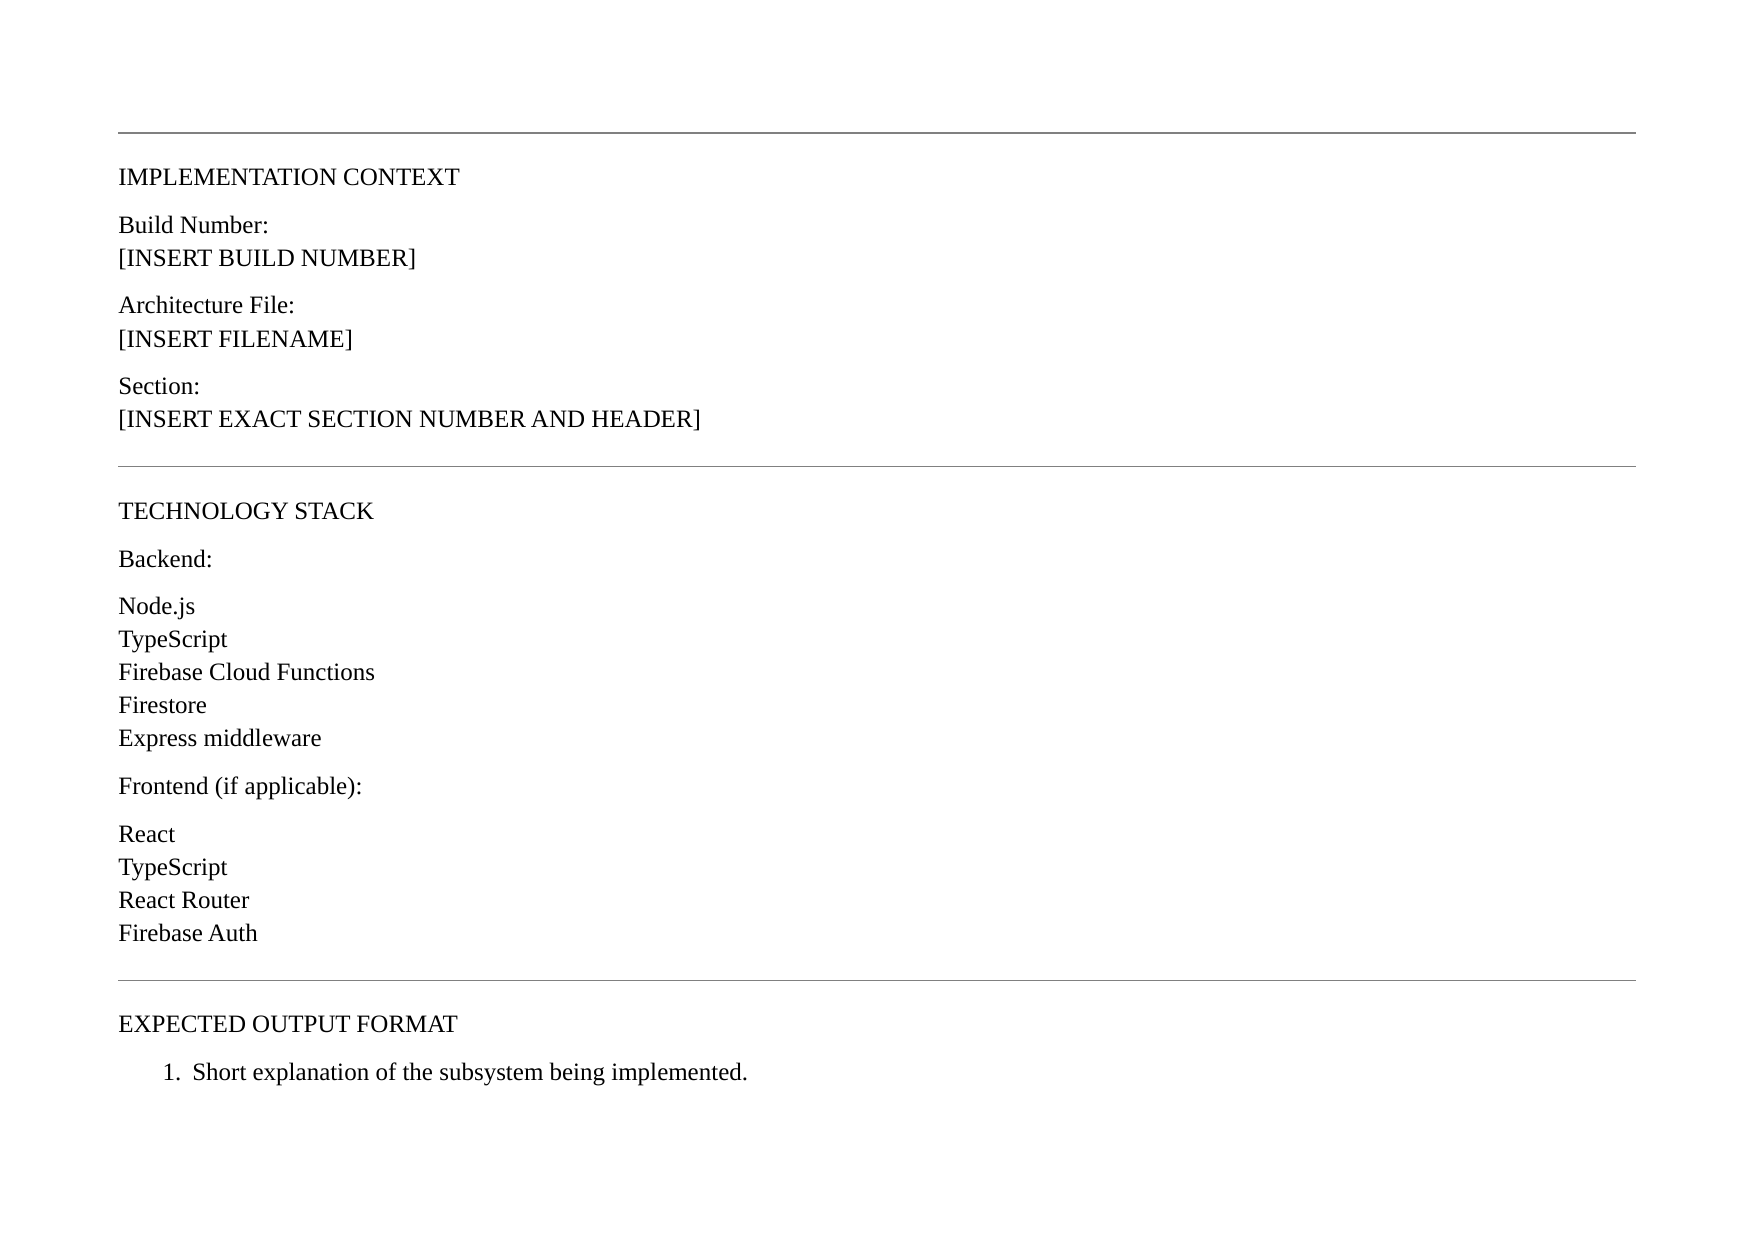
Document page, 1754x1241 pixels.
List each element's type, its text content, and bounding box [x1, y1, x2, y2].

text EXPECTED OUTPUT FORMAT [118, 1009, 1636, 1038]
text Build Number: [INSERT BUILD NUMBER] [118, 210, 1636, 272]
text Architecture File: [INSERT FILENAME] [118, 291, 1636, 352]
text Frontend (if applicable): [118, 771, 1636, 800]
text IMPLEMENTATION CONTEXT [118, 162, 1636, 191]
text React TypeScript React Router Firebase Auth [118, 819, 1636, 946]
text Node.js TypeScript Firebase Cloud Functions Firestore Express middleware [118, 591, 1636, 752]
list Short explanation of the subsystem being implemented. [162, 1057, 1636, 1086]
text Section: [INSERT EXACT SECTION NUMBER AND HEADER] [118, 371, 1636, 433]
text TECHNOLOGY STACK [118, 496, 1636, 525]
text Backend: [118, 544, 1636, 572]
